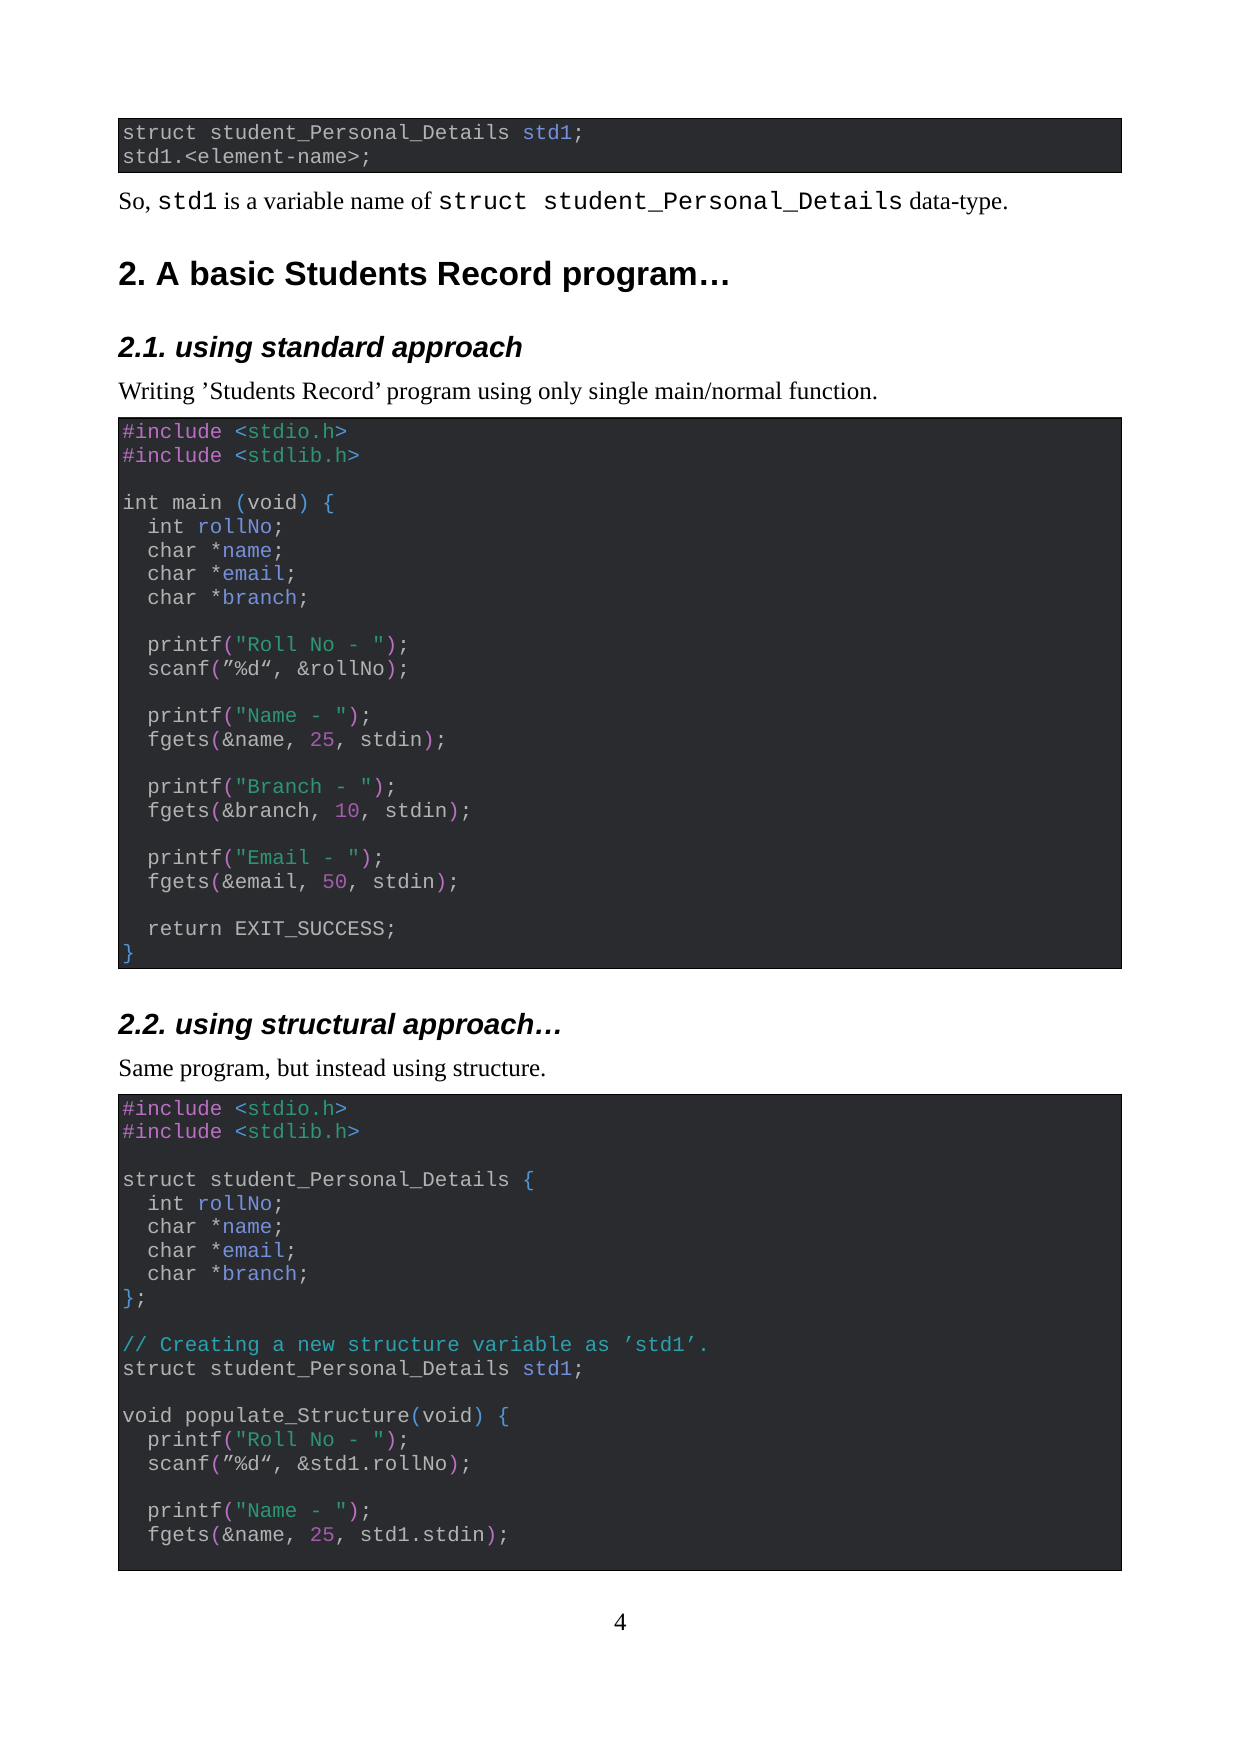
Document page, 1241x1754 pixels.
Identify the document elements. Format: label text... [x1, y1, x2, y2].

text #include <stdio.h> [119, 1095, 1121, 1118]
text int rollNo; [119, 1188, 1121, 1212]
text struct student_Personal_Details { [119, 1165, 1121, 1188]
text struct student_Personal_Details std1; [119, 119, 1121, 142]
text int main (void) { [119, 488, 1121, 512]
text #include <stdlib.h> [119, 1118, 1121, 1141]
text Writing ’Students Record’ program using only single main/normal function. [118, 376, 1122, 405]
text }; [119, 1283, 1121, 1307]
text std1.<element-name>; [119, 142, 1121, 172]
text void populate_Structure(void) { [119, 1401, 1121, 1425]
text int rollNo; [119, 512, 1121, 536]
text char *name; [119, 536, 1121, 559]
text fgets(&name, 25, std1.stdin); [119, 1519, 1121, 1543]
text char *email; [119, 1236, 1121, 1259]
text printf("Name - "); [119, 701, 1121, 725]
text } [119, 938, 1121, 968]
text char *email; [119, 559, 1121, 583]
subtitle using structural approach… [118, 1007, 1122, 1040]
text return EXIT_SUCCESS; [119, 914, 1121, 938]
text char *branch; [119, 583, 1121, 607]
text Same program, but instead using structure. [118, 1053, 1122, 1081]
text char *name; [119, 1212, 1121, 1236]
text struct student_Personal_Details std1; [119, 1354, 1121, 1378]
text So, std1 is a variable name of struct student_Personal_Details data-type. [118, 186, 1122, 217]
text char *branch; [119, 1259, 1121, 1283]
text scanf(”%d“, &std1.rollNo); [119, 1449, 1121, 1472]
text #include <stdlib.h> [119, 441, 1121, 465]
text fgets(&name, 25, stdin); [119, 725, 1121, 748]
text // Creating a new structure variable as ’std1’. [119, 1330, 1121, 1354]
text printf("Name - "); [119, 1496, 1121, 1519]
text #include <stdio.h> [119, 419, 1121, 441]
text printf("Roll No - "); [119, 1425, 1121, 1449]
text printf("Email - "); [119, 843, 1121, 867]
text printf("Branch - "); [119, 772, 1121, 796]
text fgets(&branch, 10, stdin); [119, 796, 1121, 819]
subtitle A basic Students Record program… [118, 254, 1122, 293]
text scanf(”%d“, &rollNo); [119, 654, 1121, 678]
text printf("Roll No - "); [119, 630, 1121, 654]
subtitle using standard approach [118, 330, 1122, 364]
text fgets(&email, 50, stdin); [119, 867, 1121, 890]
